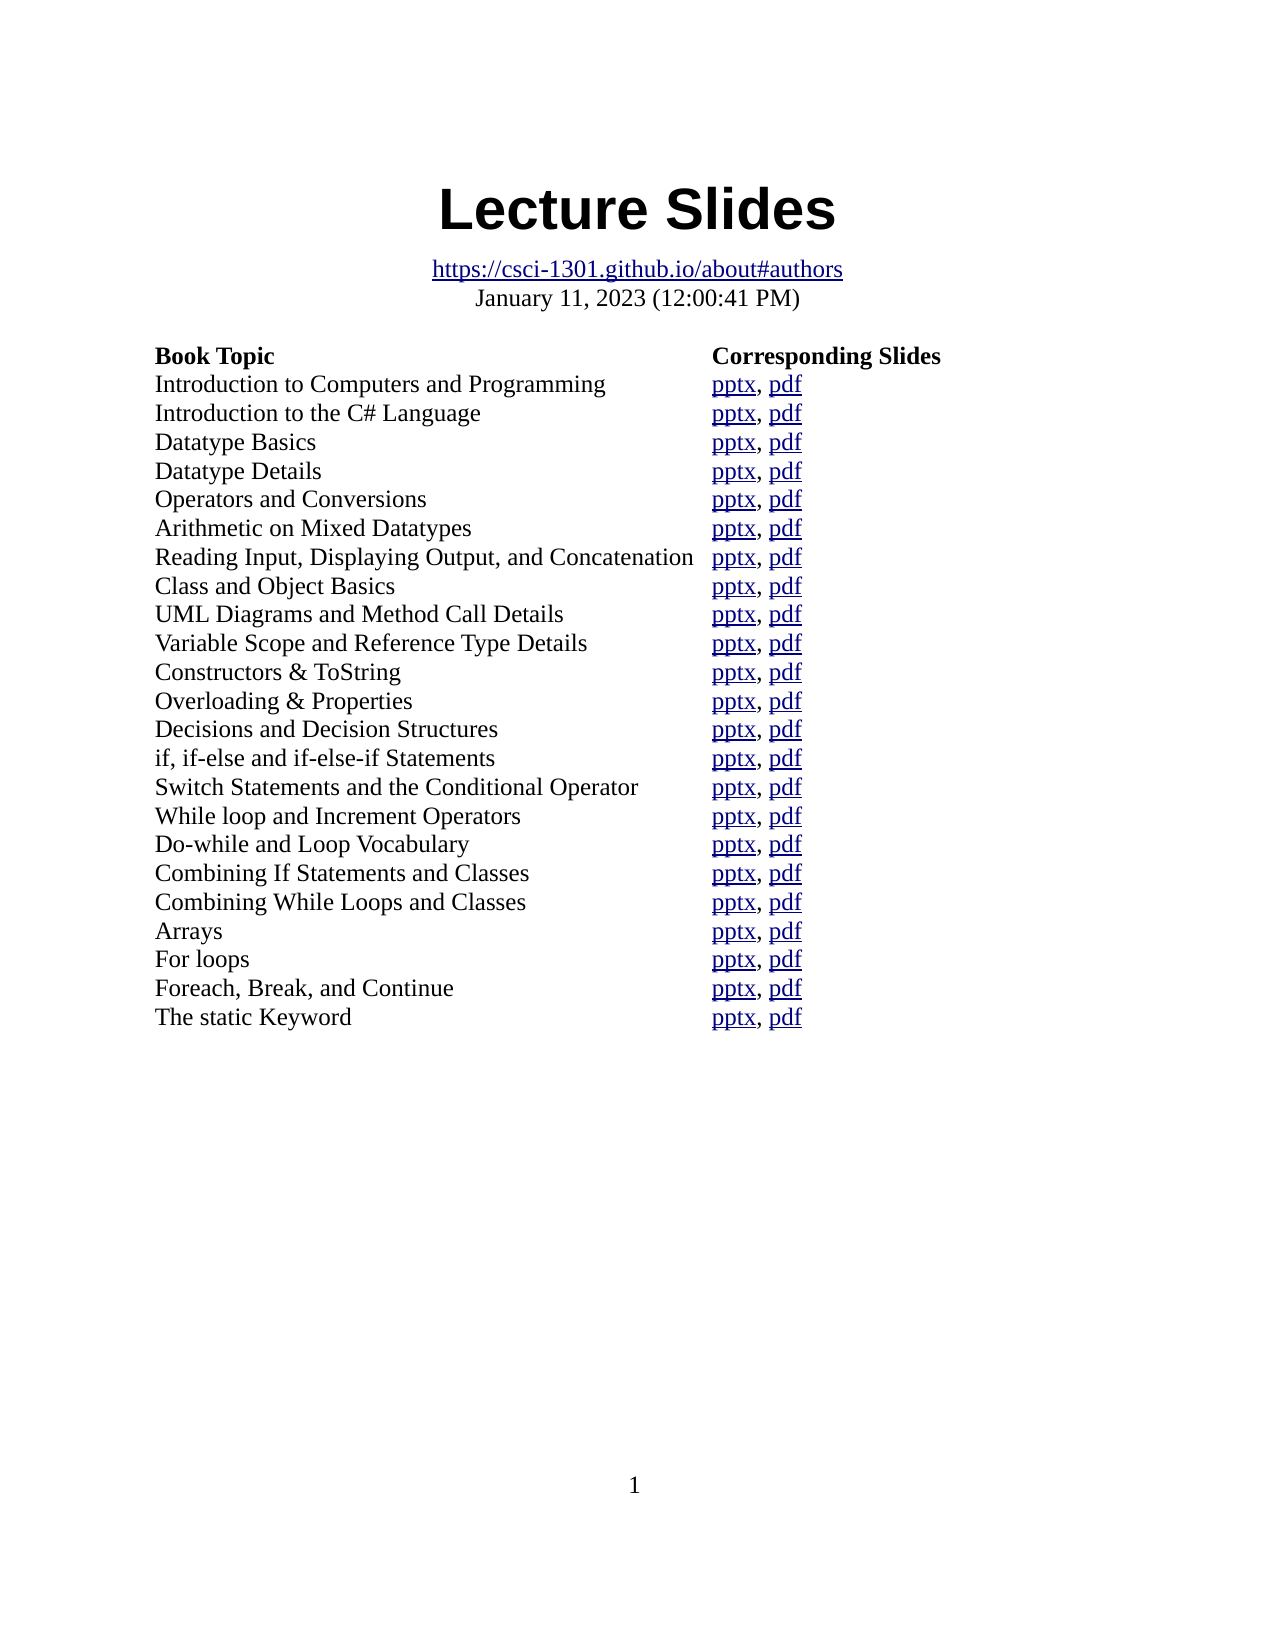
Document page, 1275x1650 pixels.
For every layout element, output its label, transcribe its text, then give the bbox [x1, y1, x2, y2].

table_cell pptx, pdf [707, 542, 1125, 571]
table_cell While loop and Increment Operators [150, 801, 707, 829]
table_cell Arithmetic on Mixed Datatypes [150, 513, 707, 542]
table_cell Do-while and Loop Vocabulary [150, 830, 707, 858]
table_cell pptx, pdf [707, 772, 1125, 801]
table_cell For loops [150, 945, 707, 973]
table_cell Arrays [150, 916, 707, 944]
table_cell pptx, pdf [707, 571, 1125, 599]
text https://csci-1301.github.io/about#authors [150, 254, 1125, 283]
table_cell Foreach, Break, and Continue [150, 973, 707, 1002]
table_cell Decisions and Decision Structures [150, 715, 707, 743]
table_cell pptx, pdf [707, 830, 1125, 858]
table_cell Datatype Details [150, 456, 707, 484]
table_cell pptx, pdf [707, 743, 1125, 772]
table_cell Operators and Conversions [150, 485, 707, 513]
table_cell pptx, pdf [707, 887, 1125, 916]
table_cell if, if-else and if-else-if Statements [150, 743, 707, 772]
table_header Book Topic [150, 341, 707, 369]
text January 11, 2023 (12:00:41 PM) [150, 283, 1125, 312]
table_cell Constructors & ToString [150, 657, 707, 686]
table_cell Overloading & Properties [150, 686, 707, 714]
table_cell Class and Object Basics [150, 571, 707, 599]
table_cell Datatype Basics [150, 427, 707, 456]
table_cell pptx, pdf [707, 801, 1125, 829]
table_cell pptx, pdf [707, 600, 1125, 628]
table_cell Introduction to the C# Language [150, 398, 707, 427]
table_cell pptx, pdf [707, 628, 1125, 657]
table_cell pptx, pdf [707, 513, 1125, 542]
table_cell The static Keyword [150, 1002, 707, 1031]
table_cell pptx, pdf [707, 715, 1125, 743]
table_cell pptx, pdf [707, 657, 1125, 686]
table_cell pptx, pdf [707, 370, 1125, 398]
table_header Corresponding Slides [707, 341, 1125, 369]
table_cell pptx, pdf [707, 456, 1125, 484]
table_cell pptx, pdf [707, 398, 1125, 427]
table_cell Combining While Loops and Classes [150, 887, 707, 916]
table_cell pptx, pdf [707, 973, 1125, 1002]
table_cell pptx, pdf [707, 427, 1125, 456]
table_cell Combining If Statements and Classes [150, 858, 707, 887]
title Lecture Slides [150, 175, 1125, 242]
table_cell pptx, pdf [707, 916, 1125, 944]
table_cell Switch Statements and the Conditional Operator [150, 772, 707, 801]
table_cell pptx, pdf [707, 858, 1125, 887]
table_cell pptx, pdf [707, 686, 1125, 714]
table_cell pptx, pdf [707, 945, 1125, 973]
table_cell Variable Scope and Reference Type Details [150, 628, 707, 657]
table_cell Introduction to Computers and Programming [150, 370, 707, 398]
table_cell pptx, pdf [707, 485, 1125, 513]
table_cell UML Diagrams and Method Call Details [150, 600, 707, 628]
table_cell pptx, pdf [707, 1002, 1125, 1031]
table_cell Reading Input, Displaying Output, and Concatenation [150, 542, 707, 571]
